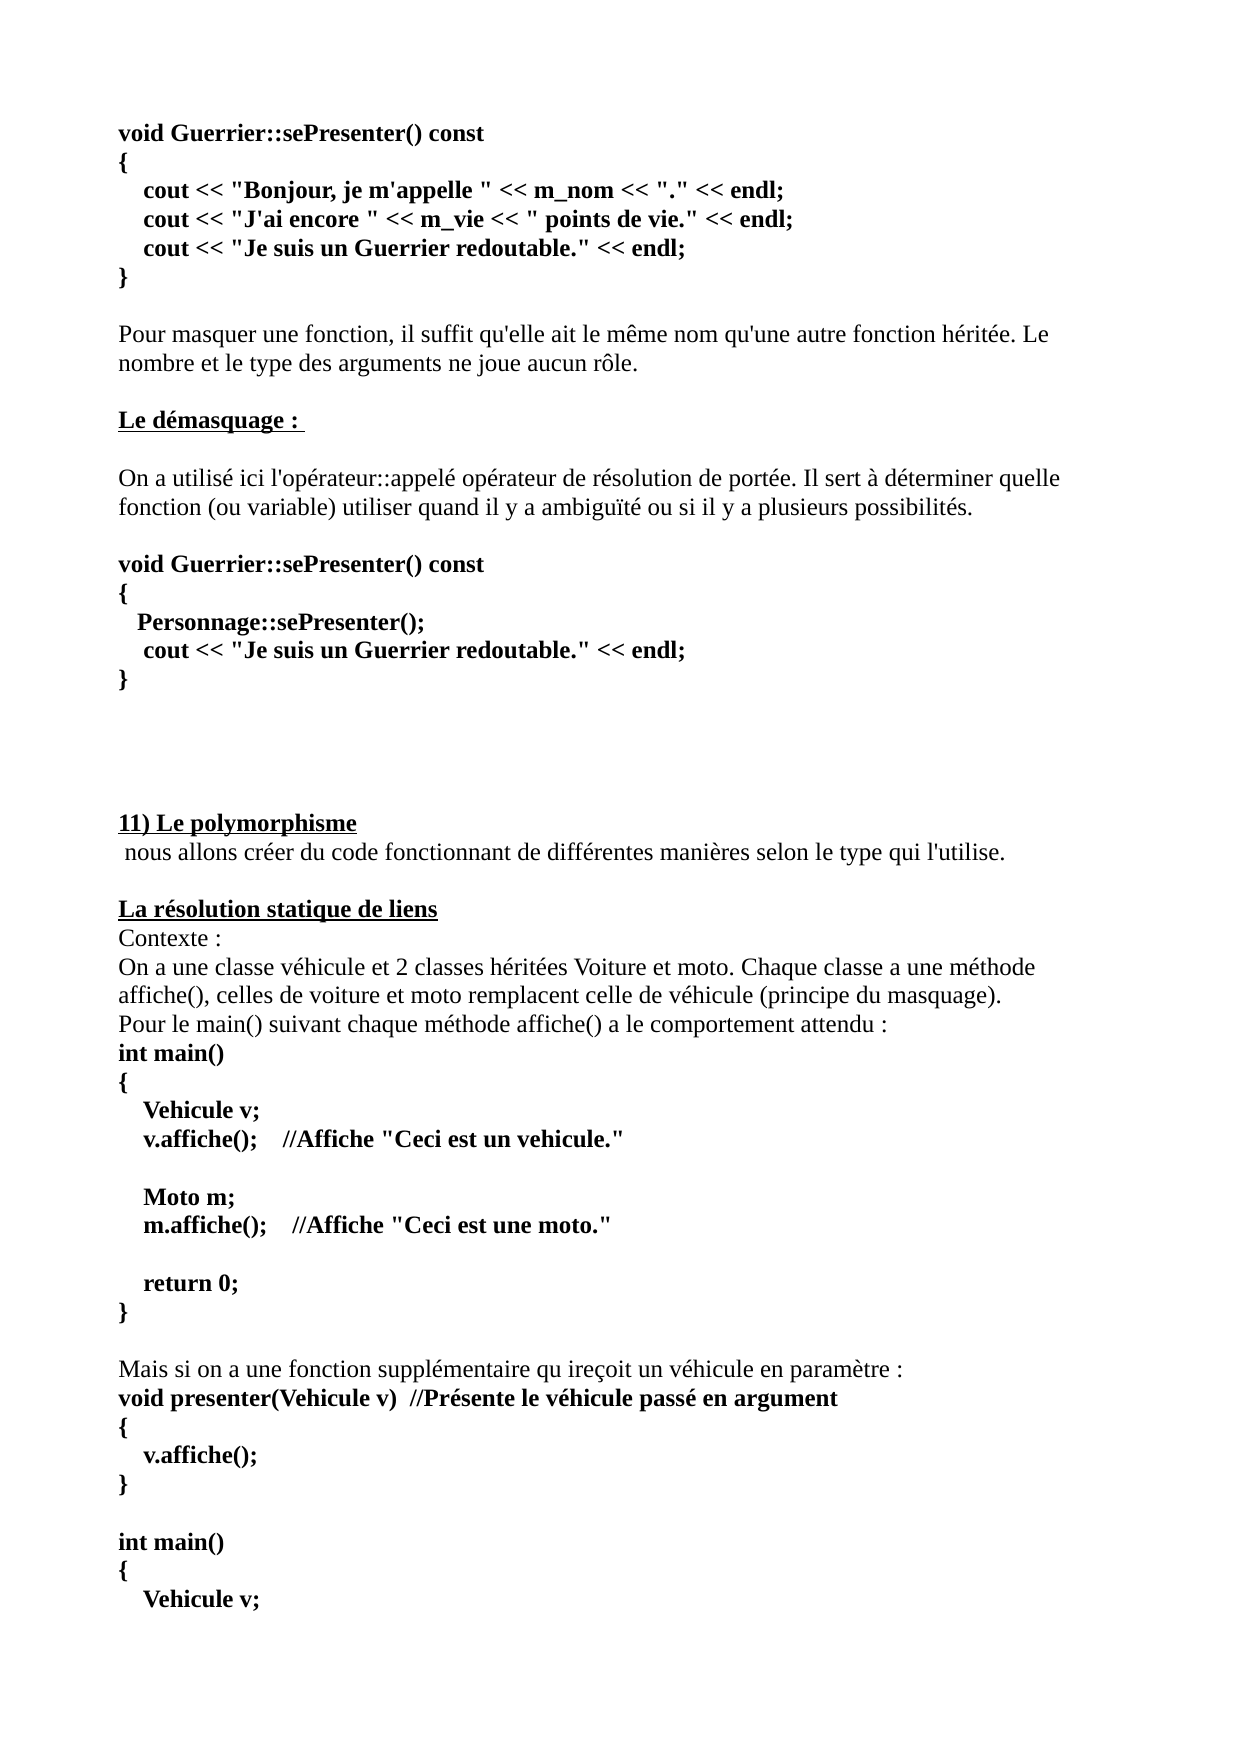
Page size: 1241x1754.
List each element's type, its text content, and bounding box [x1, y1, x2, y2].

text void Guerrier::sePresenter() const [118, 118, 1122, 147]
text On a utilisé ici l'opérateur::appelé opérateur de résolution de portée. Il sert à déterminer quelle fonction (ou variable) utiliser quand il y a ambiguïté ou si il y a plusieurs possibilités. [118, 463, 1122, 521]
text cout << "Je suis un Guerrier redoutable." << endl; [118, 233, 1122, 262]
text int main() [118, 1527, 1122, 1556]
text cout << "Bonjour, je m'appelle " << m_nom << "." << endl; [118, 176, 1122, 204]
text nous allons créer du code fonctionnant de différentes manières selon le type qui l'utilise. [118, 837, 1122, 866]
text 11) Le polymorphisme [118, 808, 1122, 837]
text Pour le main() suivant chaque méthode affiche() a le comportement attendu : [118, 1009, 1122, 1038]
text v.affiche(); [118, 1441, 1122, 1469]
text m.affiche(); //Affiche "Ceci est une moto." [118, 1211, 1122, 1239]
text return 0; [118, 1268, 1122, 1297]
text Moto m; [118, 1182, 1122, 1211]
text La résolution statique de liens [118, 894, 1122, 923]
text { [118, 1556, 1122, 1584]
text void Guerrier::sePresenter() const [118, 549, 1122, 578]
text cout << "Je suis un Guerrier redoutable." << endl; [118, 636, 1122, 664]
text Vehicule v; [118, 1584, 1122, 1613]
text { [118, 147, 1122, 176]
text int main() [118, 1038, 1122, 1067]
text cout << "J'ai encore " << m_vie << " points de vie." << endl; [118, 204, 1122, 233]
text { [118, 578, 1122, 607]
text { [118, 1412, 1122, 1441]
text Le démasquage : [118, 406, 1122, 434]
text Pour masquer une fonction, il suffit qu'elle ait le même nom qu'une autre fonction héritée. Le nombre et le type des arguments ne joue aucun rôle. [118, 319, 1122, 377]
text Personnage::sePresenter(); [118, 607, 1122, 636]
text } [118, 1297, 1122, 1326]
text } [118, 262, 1122, 291]
text { [118, 1067, 1122, 1096]
text } [118, 1469, 1122, 1498]
text v.affiche(); //Affiche "Ceci est un vehicule." [118, 1124, 1122, 1153]
text } [118, 664, 1122, 693]
text void presenter(Vehicule v) //Présente le véhicule passé en argument [118, 1383, 1122, 1412]
text Mais si on a une fonction supplémentaire qu ireçoit un véhicule en paramètre : [118, 1354, 1122, 1383]
text On a une classe véhicule et 2 classes héritées Voiture et moto. Chaque classe a une méthode affiche(), celles de voiture et moto remplacent celle de véhicule (principe du masquage). [118, 952, 1122, 1009]
text Contexte : [118, 923, 1122, 952]
text Vehicule v; [118, 1096, 1122, 1124]
